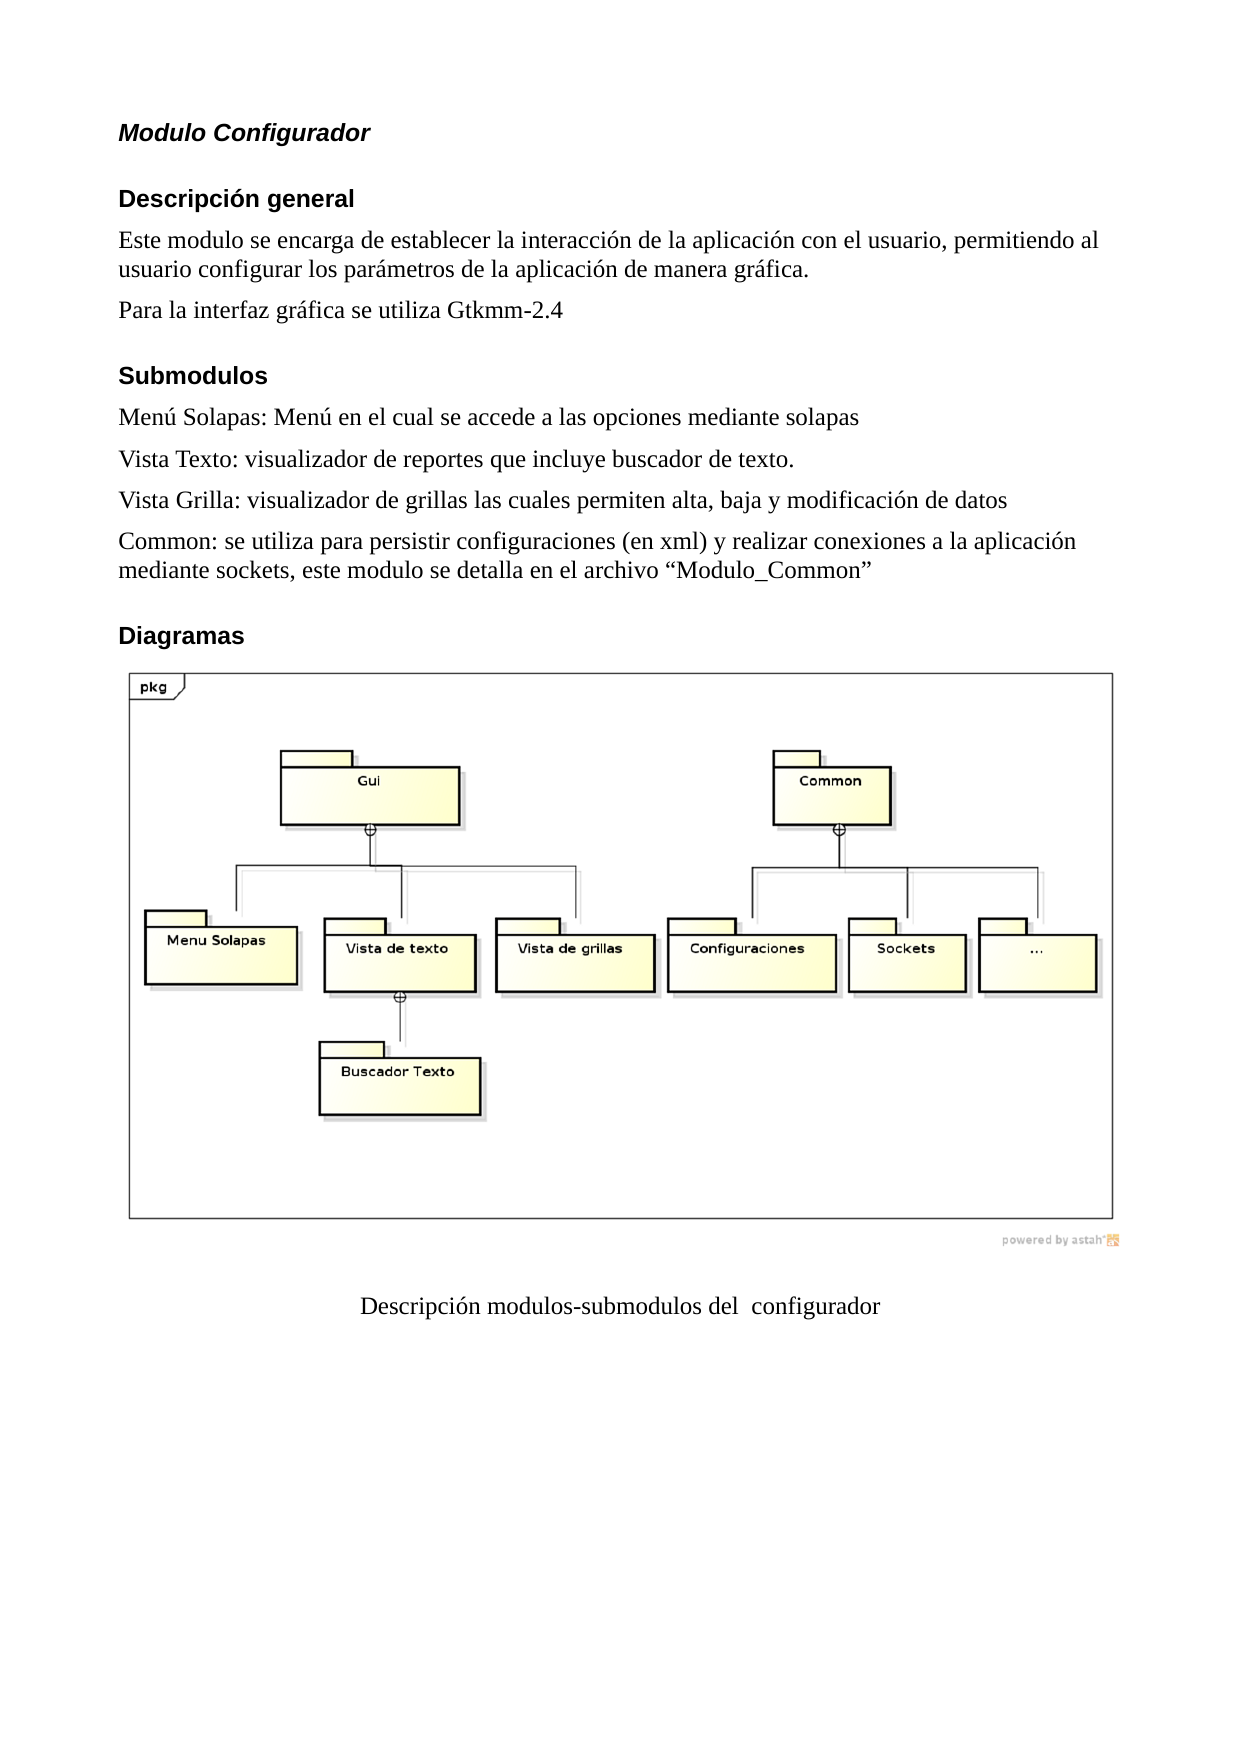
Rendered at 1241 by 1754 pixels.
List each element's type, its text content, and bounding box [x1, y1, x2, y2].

subtitle Modulo Configurador [118, 118, 1122, 147]
subtitle Submodulos [118, 361, 1122, 390]
text Menú Solapas: Menú en el cual se accede a las opciones mediante solapas [118, 402, 1122, 431]
text Para la interfaz gráfica se utiliza Gtkmm-2.4 [118, 295, 1122, 324]
text Vista Grilla: visualizador de grillas las cuales permiten alta, baja y modificación de datos [118, 485, 1122, 514]
text Common: se utiliza para persistir configuraciones (en xml) y realizar conexiones a la aplicación mediante sockets, este modulo se detalla en el archivo “Modulo_Common” [118, 526, 1122, 584]
text Este modulo se encarga de establecer la interacción de la aplicación con el usuario, permitiendo al usuario configurar los parámetros de la aplicación de manera gráfica. [118, 225, 1122, 283]
text Vista Texto: visualizador de reportes que incluye buscador de texto. [118, 444, 1122, 472]
subtitle Descripción general [118, 184, 1122, 213]
text Descripción modulos-submodulos del configurador [118, 1291, 1122, 1320]
subtitle Diagramas [118, 621, 1122, 650]
picture [118, 662, 1123, 1250]
